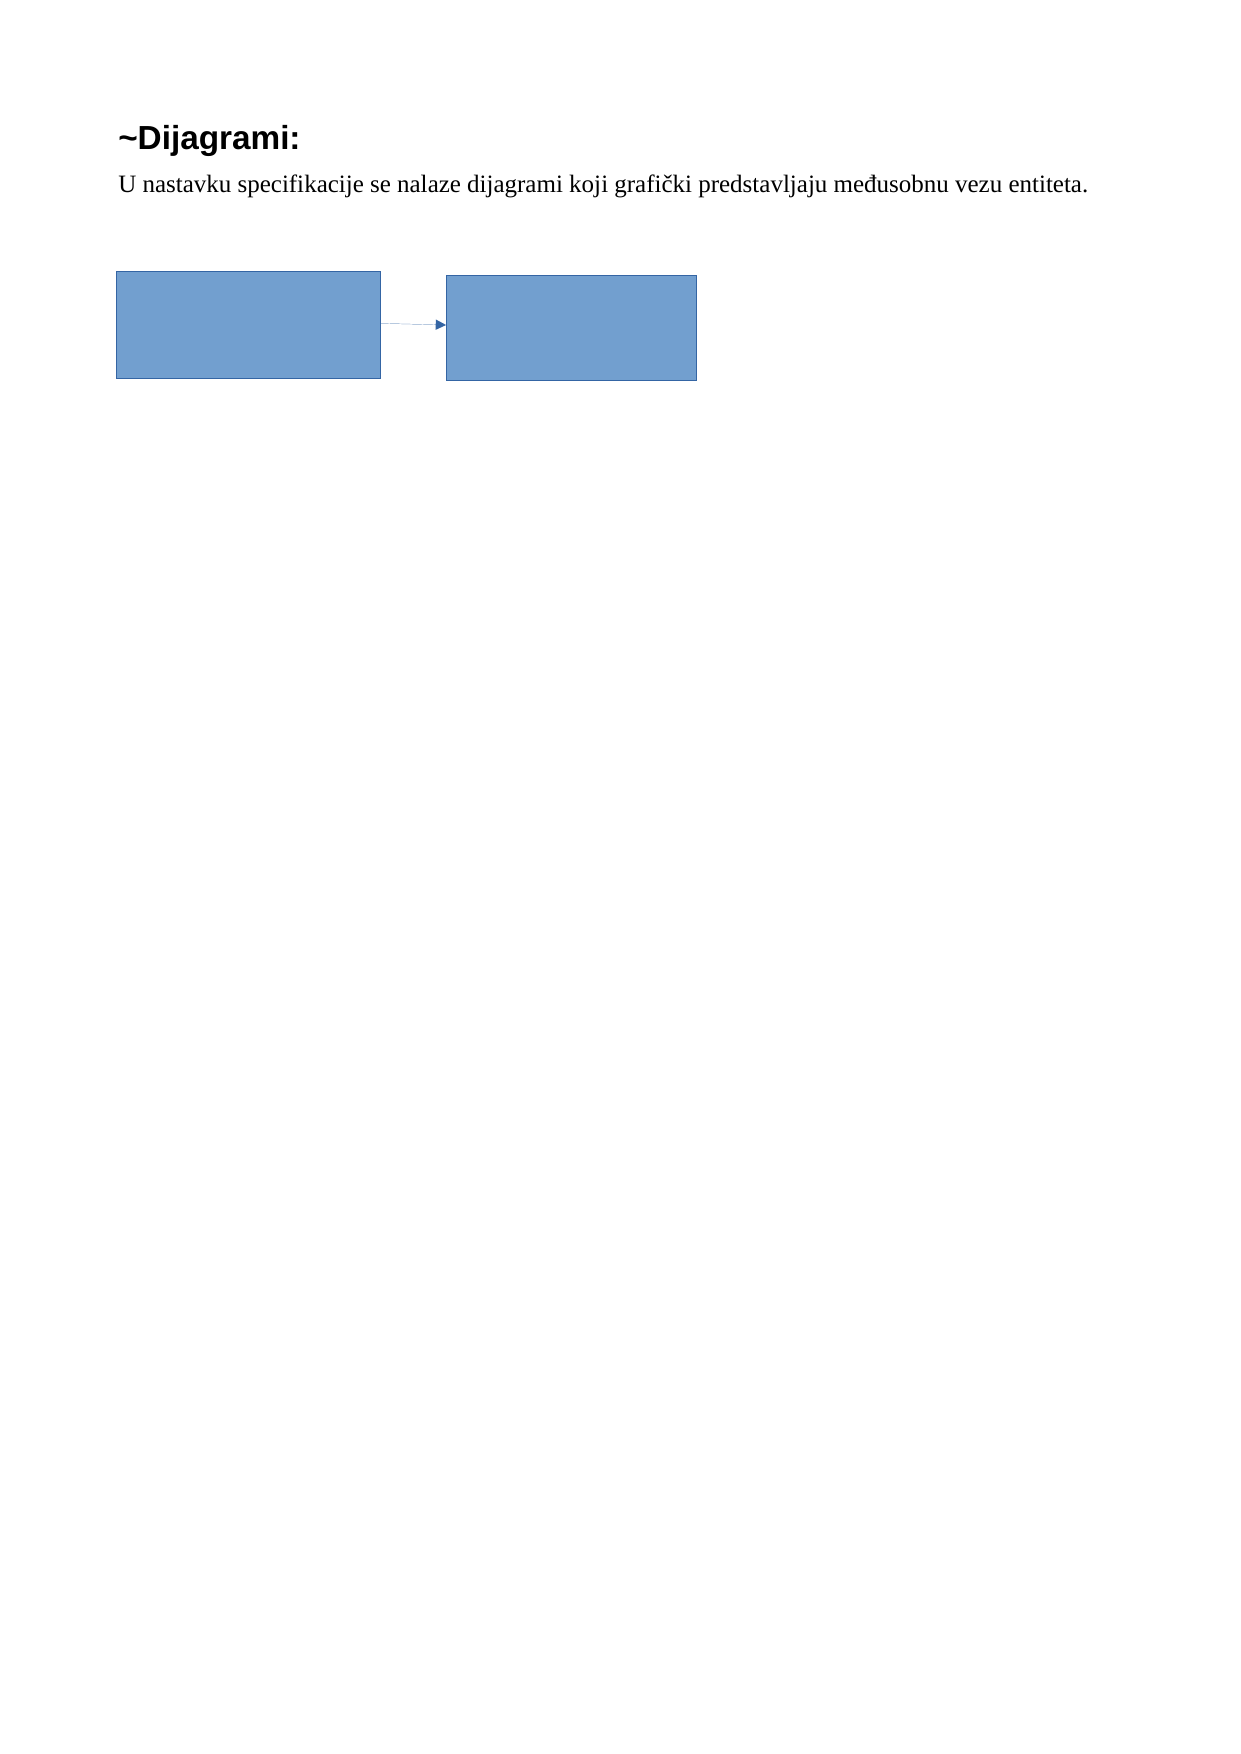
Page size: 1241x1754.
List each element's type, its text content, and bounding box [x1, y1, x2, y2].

text U nastavku specifikacije se nalaze dijagrami koji grafički predstavljaju međusobnu vezu entiteta. [118, 169, 1122, 198]
subtitle ~Dijagrami: [118, 118, 1122, 157]
